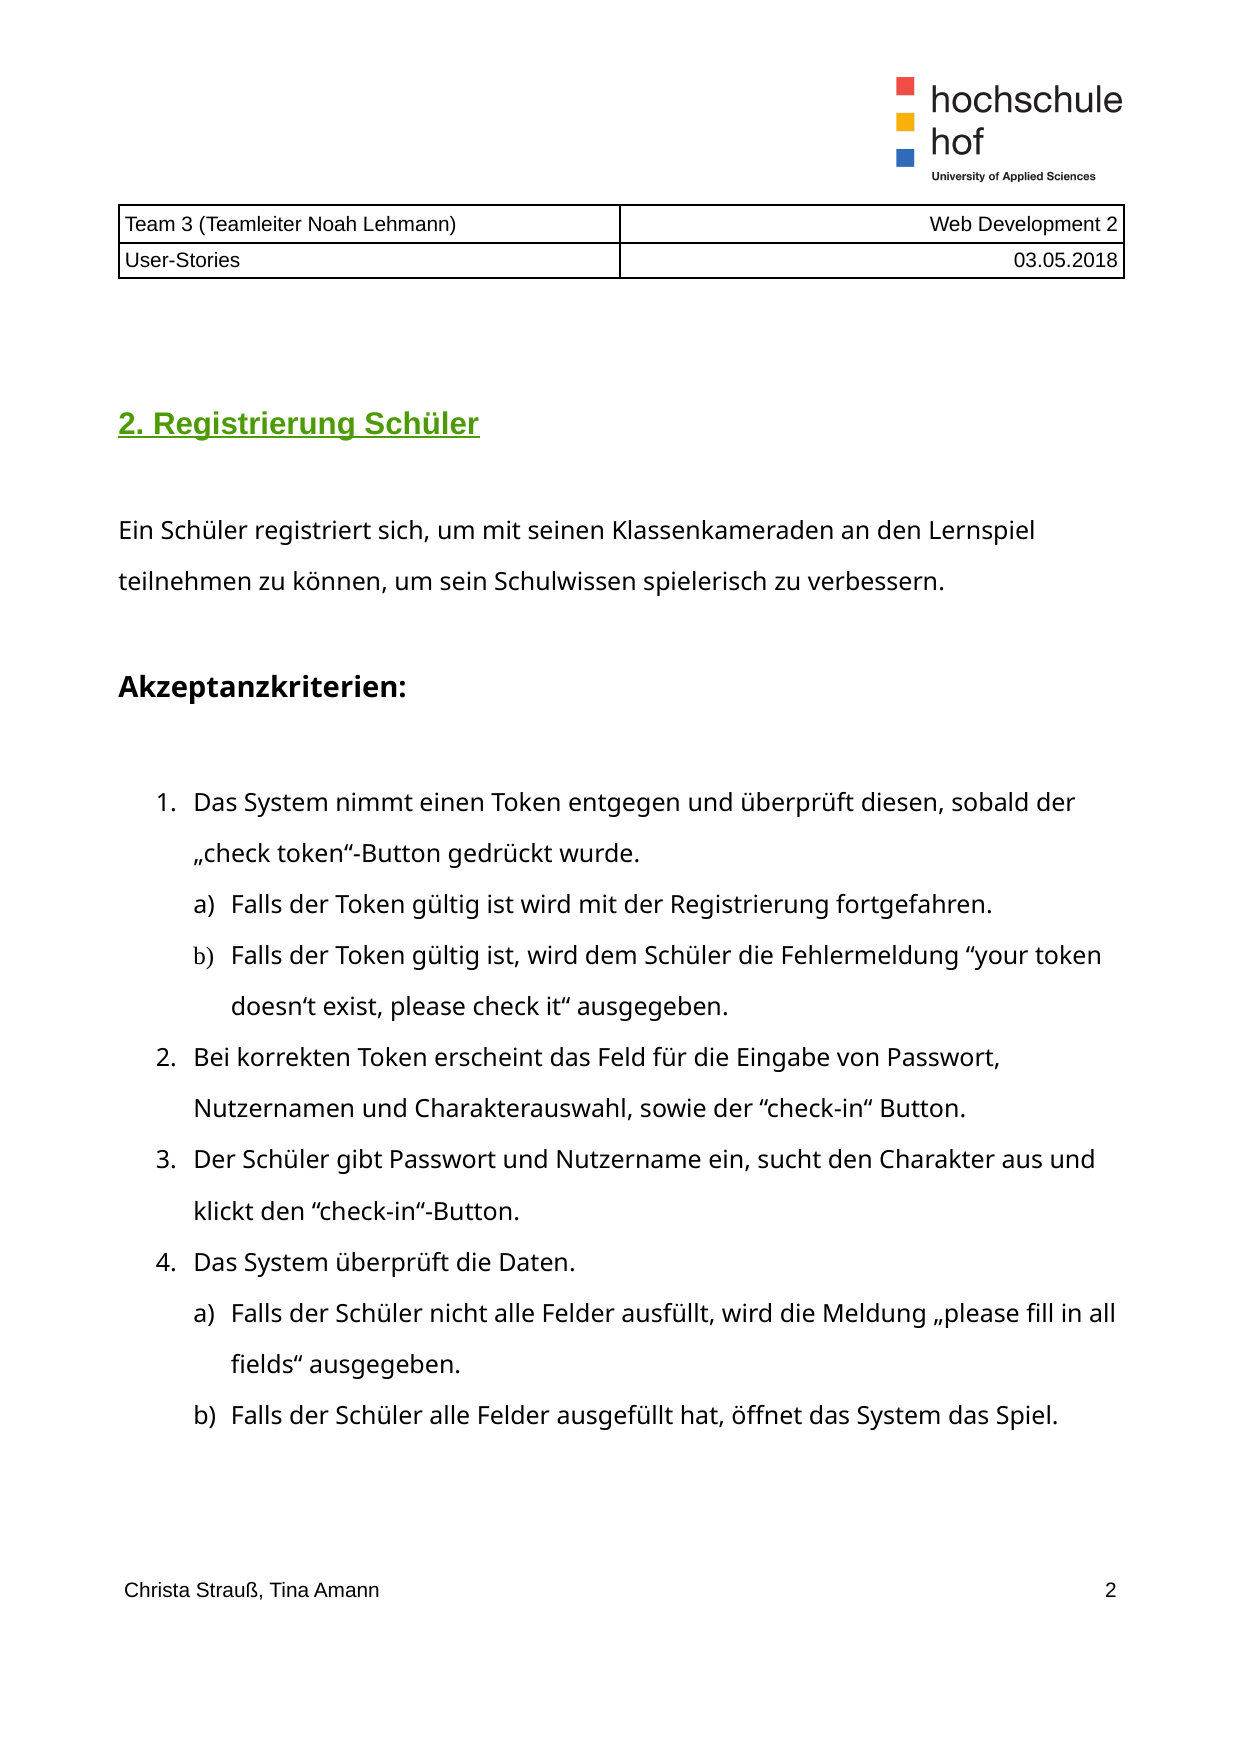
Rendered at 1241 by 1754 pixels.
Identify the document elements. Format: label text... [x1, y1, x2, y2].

list Falls der Token gültig ist wird mit der Registrierung fortgefahren. [193, 887, 1122, 921]
list Der Schüler gibt Passwort und Nutzername ein, sucht den Charakter aus und klickt den “check-in“-Button. [156, 1142, 1122, 1227]
picture [896, 77, 1122, 182]
list Das System überprüft die Daten. [156, 1244, 1122, 1278]
text Ein Schüler registriert sich, um mit seinen Klassenkameraden an den Lernspiel teilnehmen zu können, um sein Schulwissen spielerisch zu verbessern. [118, 513, 1122, 598]
list Bei korrekten Token erscheint das Feld für die Eingabe von Passwort, Nutzernamen und Charakterauswahl, sowie der “check-in“ Button. [156, 1040, 1122, 1125]
list Falls der Schüler nicht alle Felder ausfüllt, wird die Meldung „please fill in all fields“ ausgegeben. [193, 1295, 1122, 1380]
list Das System nimmt einen Token entgegen und überprüft diesen, sobald der „check token“-Button gedrückt wurde. [156, 785, 1122, 870]
list Falls der Schüler alle Felder ausgefüllt hat, öffnet das System das Spiel. [193, 1397, 1122, 1431]
list Falls der Token gültig ist, wird dem Schüler die Fehlermeldung “your token doesn‘t exist, please check it“ ausgegeben. [193, 938, 1122, 1023]
text 2. Registrierung Schüler [118, 405, 1122, 441]
text Akzeptanzkriterien: [118, 666, 1122, 765]
